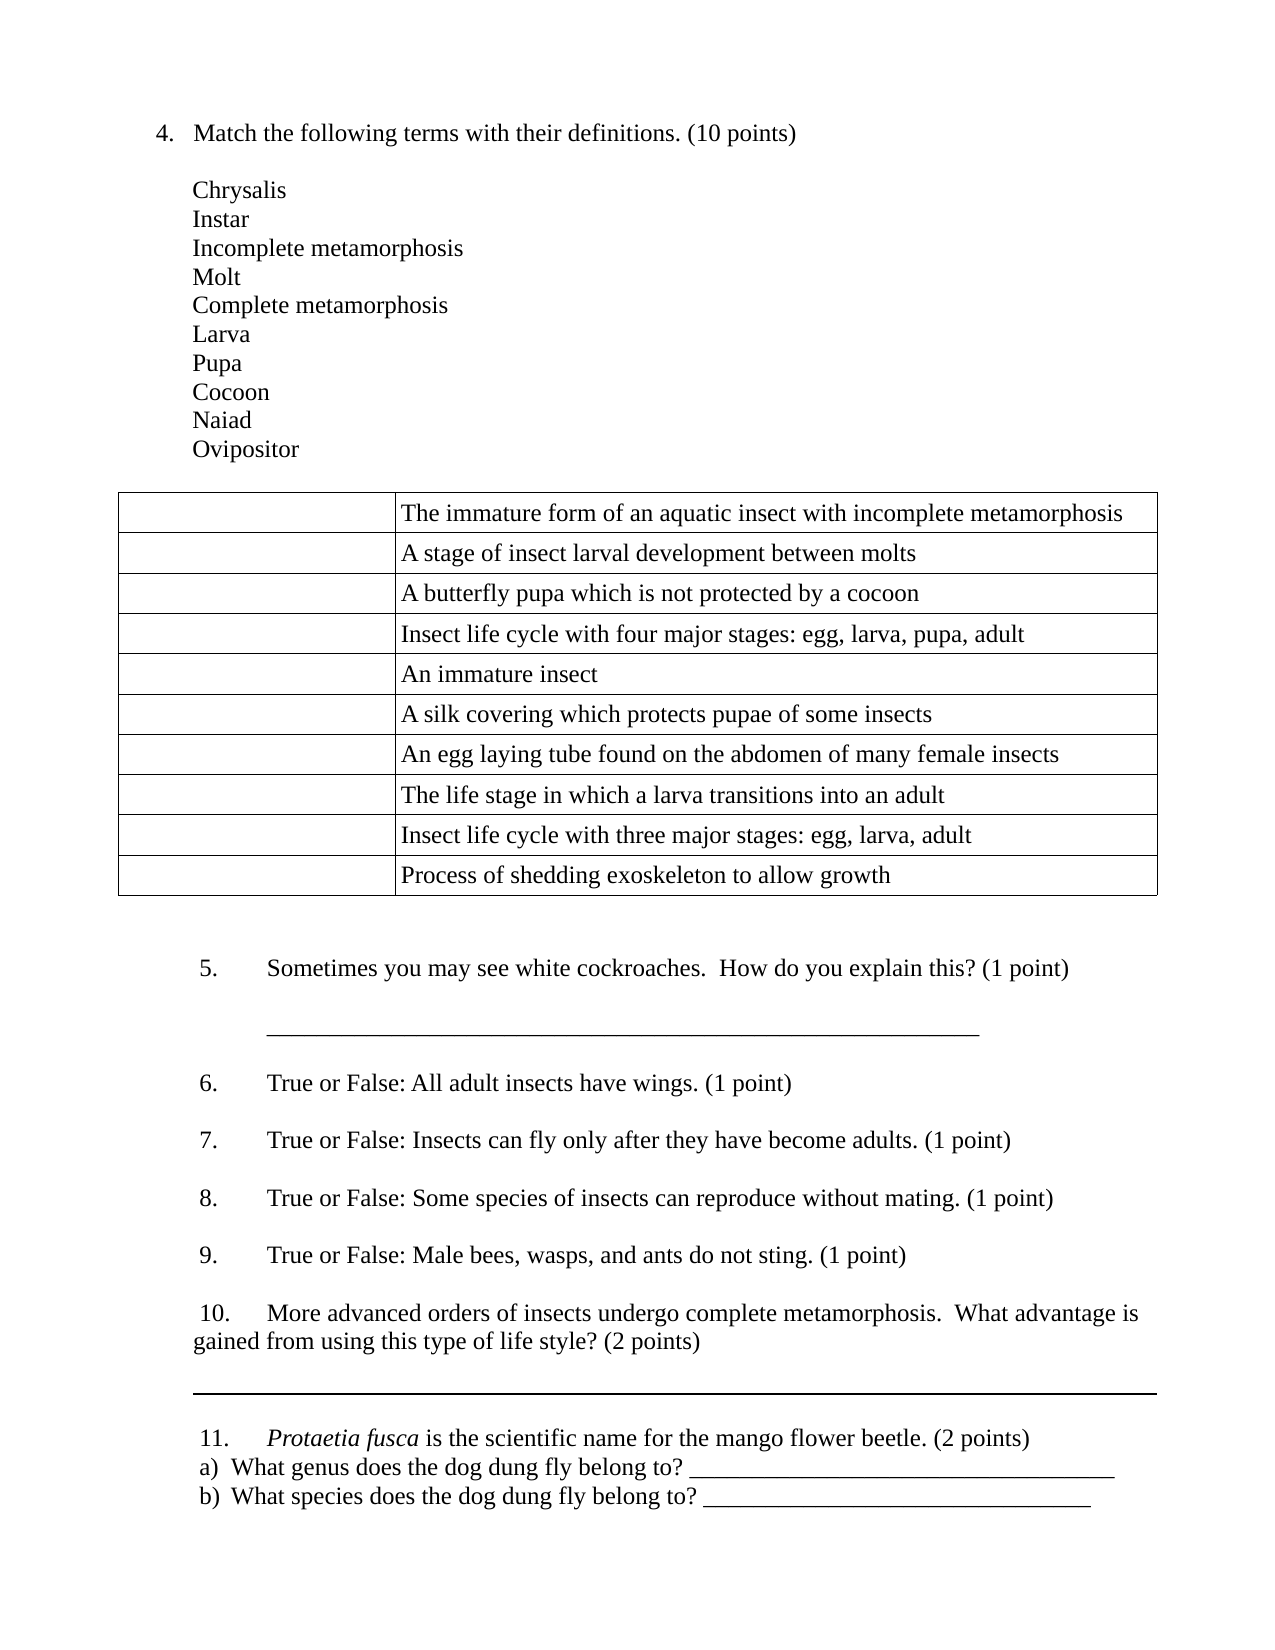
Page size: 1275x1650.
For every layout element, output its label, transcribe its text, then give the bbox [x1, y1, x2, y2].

table_cell A butterfly pupa which is not protected by a cocoon [396, 574, 1157, 613]
text _________________________________________________________ [193, 1010, 1157, 1039]
table_header The immature form of an aquatic insect with incomplete metamorphosis [396, 493, 1157, 532]
text Complete metamorphosis [192, 291, 1157, 319]
table_cell [119, 574, 395, 613]
table_cell Insect life cycle with four major stages: egg, larva, pupa, adult [396, 614, 1157, 653]
table_cell [119, 735, 395, 774]
text Ovipositor [192, 434, 1157, 463]
list True or False: Male bees, wasps, and ants do not sting. (1 point) [193, 1240, 1157, 1269]
text Instar [192, 204, 1157, 233]
list True or False: Insects can fly only after they have become adults. (1 point) [193, 1125, 1157, 1154]
table_cell [119, 533, 395, 572]
list Match the following terms with their definitions. (10 points) [156, 118, 1157, 147]
table_cell An egg laying tube found on the abdomen of many female insects [396, 735, 1157, 774]
text Naiad [192, 406, 1157, 434]
table_cell Insect life cycle with three major stages: egg, larva, adult [396, 815, 1157, 855]
text Pupa [192, 348, 1157, 377]
text Molt [192, 262, 1157, 291]
list Sometimes you may see white cockroaches. How do you explain this? (1 point) [193, 953, 1157, 981]
table_cell A stage of insect larval development between molts [396, 533, 1157, 572]
text Cocoon [192, 377, 1157, 406]
table_cell [119, 856, 395, 895]
table_cell [119, 695, 395, 734]
list Protaetia fusca is the scientific name for the mango flower beetle. (2 points) [193, 1423, 1157, 1452]
list True or False: All adult insects have wings. (1 point) [193, 1068, 1157, 1096]
table_header [119, 493, 395, 532]
table_cell Process of shedding exoskeleton to allow growth [396, 856, 1157, 895]
text Incomplete metamorphosis [192, 233, 1157, 262]
table_cell [119, 614, 395, 653]
list What genus does the dog dung fly belong to? __________________________________ [193, 1452, 1157, 1481]
table_cell An immature insect [396, 654, 1157, 693]
list More advanced orders of insects undergo complete metamorphosis. What advantage is gained from using this type of life style? (2 points) [193, 1298, 1157, 1355]
table_cell [119, 775, 395, 814]
table_cell The life stage in which a larva transitions into an adult [396, 775, 1157, 814]
table_cell [119, 815, 395, 855]
list True or False: Some species of insects can reproduce without mating. (1 point) [193, 1183, 1157, 1211]
list What species does the dog dung fly belong to? _______________________________ [193, 1481, 1157, 1510]
text Larva [192, 319, 1157, 348]
text Chrysalis [192, 176, 1157, 204]
table_cell [119, 654, 395, 693]
table_cell A silk covering which protects pupae of some insects [396, 695, 1157, 734]
